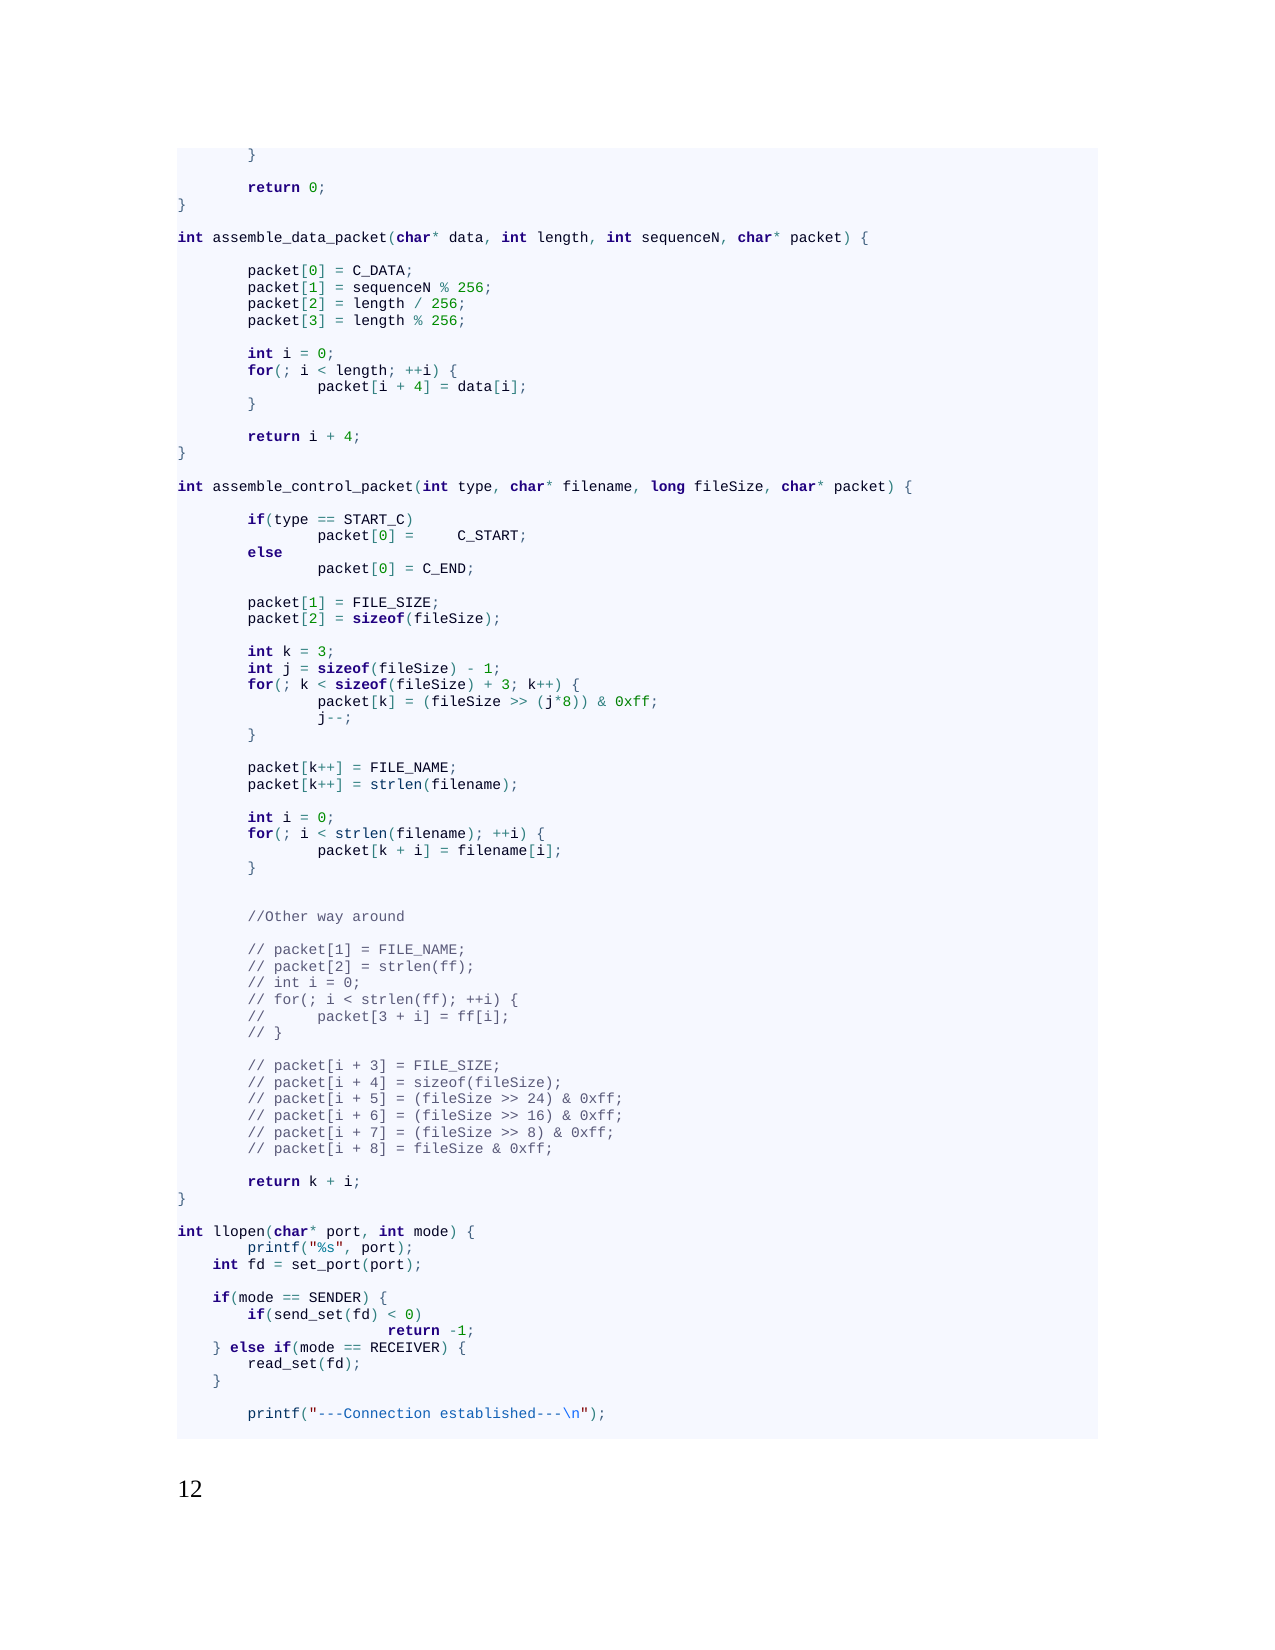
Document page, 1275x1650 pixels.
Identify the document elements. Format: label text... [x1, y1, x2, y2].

text } [177, 1373, 1098, 1390]
text } [177, 396, 1098, 413]
text int i = 0; [177, 810, 1098, 827]
text } [177, 860, 1098, 876]
text packet[0] = C_START; [177, 528, 1098, 545]
text packet[3] = length % 256; [177, 313, 1098, 330]
text if(mode == SENDER) { [177, 1290, 1098, 1307]
text int j = sizeof(fileSize) - 1; [177, 661, 1098, 678]
text // packet[i + 4] = sizeof(fileSize); [177, 1075, 1098, 1092]
text return -1; [177, 1323, 1098, 1340]
text read_set(fd); [177, 1357, 1098, 1373]
text int i = 0; [177, 346, 1098, 363]
text // packet[i + 5] = (fileSize >> 24) & 0xff; [177, 1092, 1098, 1108]
text j--; [177, 711, 1098, 727]
text return 0; [177, 181, 1098, 197]
text packet[1] = FILE_SIZE; [177, 595, 1098, 611]
text packet[i + 4] = data[i]; [177, 379, 1098, 396]
text // packet[i + 6] = (fileSize >> 16) & 0xff; [177, 1108, 1098, 1125]
text int fd = set_port(port); [177, 1257, 1098, 1274]
text return k + i; [177, 1174, 1098, 1191]
text else [177, 545, 1098, 562]
text // packet[1] = FILE_NAME; [177, 943, 1098, 959]
text printf("---Connection established---\n"); [177, 1406, 1098, 1423]
text } [177, 446, 1098, 462]
text for(; i < length; ++i) { [177, 363, 1098, 379]
picture [317, 1242, 326, 1252]
text packet[0] = C_DATA; [177, 263, 1098, 280]
text // for(; i < strlen(ff); ++i) { [177, 992, 1098, 1009]
text // packet[3 + i] = ff[i]; [177, 1009, 1098, 1025]
text // } [177, 1025, 1098, 1042]
text int assemble_control_packet(int type, char* filename, long fileSize, char* packet) { [177, 479, 1098, 495]
text packet[2] = sizeof(fileSize); [177, 611, 1098, 628]
text for(; k < sizeof(fileSize) + 3; k++) { [177, 678, 1098, 694]
text packet[k++] = FILE_NAME; [177, 760, 1098, 777]
text packet[k++] = strlen(filename); [177, 777, 1098, 793]
text packet[1] = sequenceN % 256; [177, 280, 1098, 297]
text return i + 4; [177, 429, 1098, 446]
text packet[k] = (fileSize >> (j*8)) & 0xff; [177, 694, 1098, 711]
text // packet[i + 8] = fileSize & 0xff; [177, 1141, 1098, 1158]
text printf("%s", port); [177, 1241, 1098, 1257]
text packet[k + i] = filename[i]; [177, 843, 1098, 860]
text } else if(mode == RECEIVER) { [177, 1340, 1098, 1357]
text // packet[2] = strlen(ff); [177, 959, 1098, 976]
text //Other way around [177, 909, 1098, 926]
text } [177, 727, 1098, 744]
text // packet[i + 3] = FILE_SIZE; [177, 1058, 1098, 1075]
text } [177, 148, 1098, 164]
text for(; i < strlen(filename); ++i) { [177, 827, 1098, 843]
text int assemble_data_packet(char* data, int length, int sequenceN, char* packet) { [177, 230, 1098, 247]
text } [177, 1191, 1098, 1208]
text } [177, 197, 1098, 214]
text // packet[i + 7] = (fileSize >> 8) & 0xff; [177, 1125, 1098, 1141]
text packet[0] = C_END; [177, 562, 1098, 578]
text if(type == START_C) [177, 512, 1098, 528]
text if(send_set(fd) < 0) [177, 1307, 1098, 1323]
text int k = 3; [177, 644, 1098, 661]
text packet[2] = length / 256; [177, 297, 1098, 313]
text // int i = 0; [177, 976, 1098, 992]
text int llopen(char* port, int mode) { [177, 1224, 1098, 1241]
